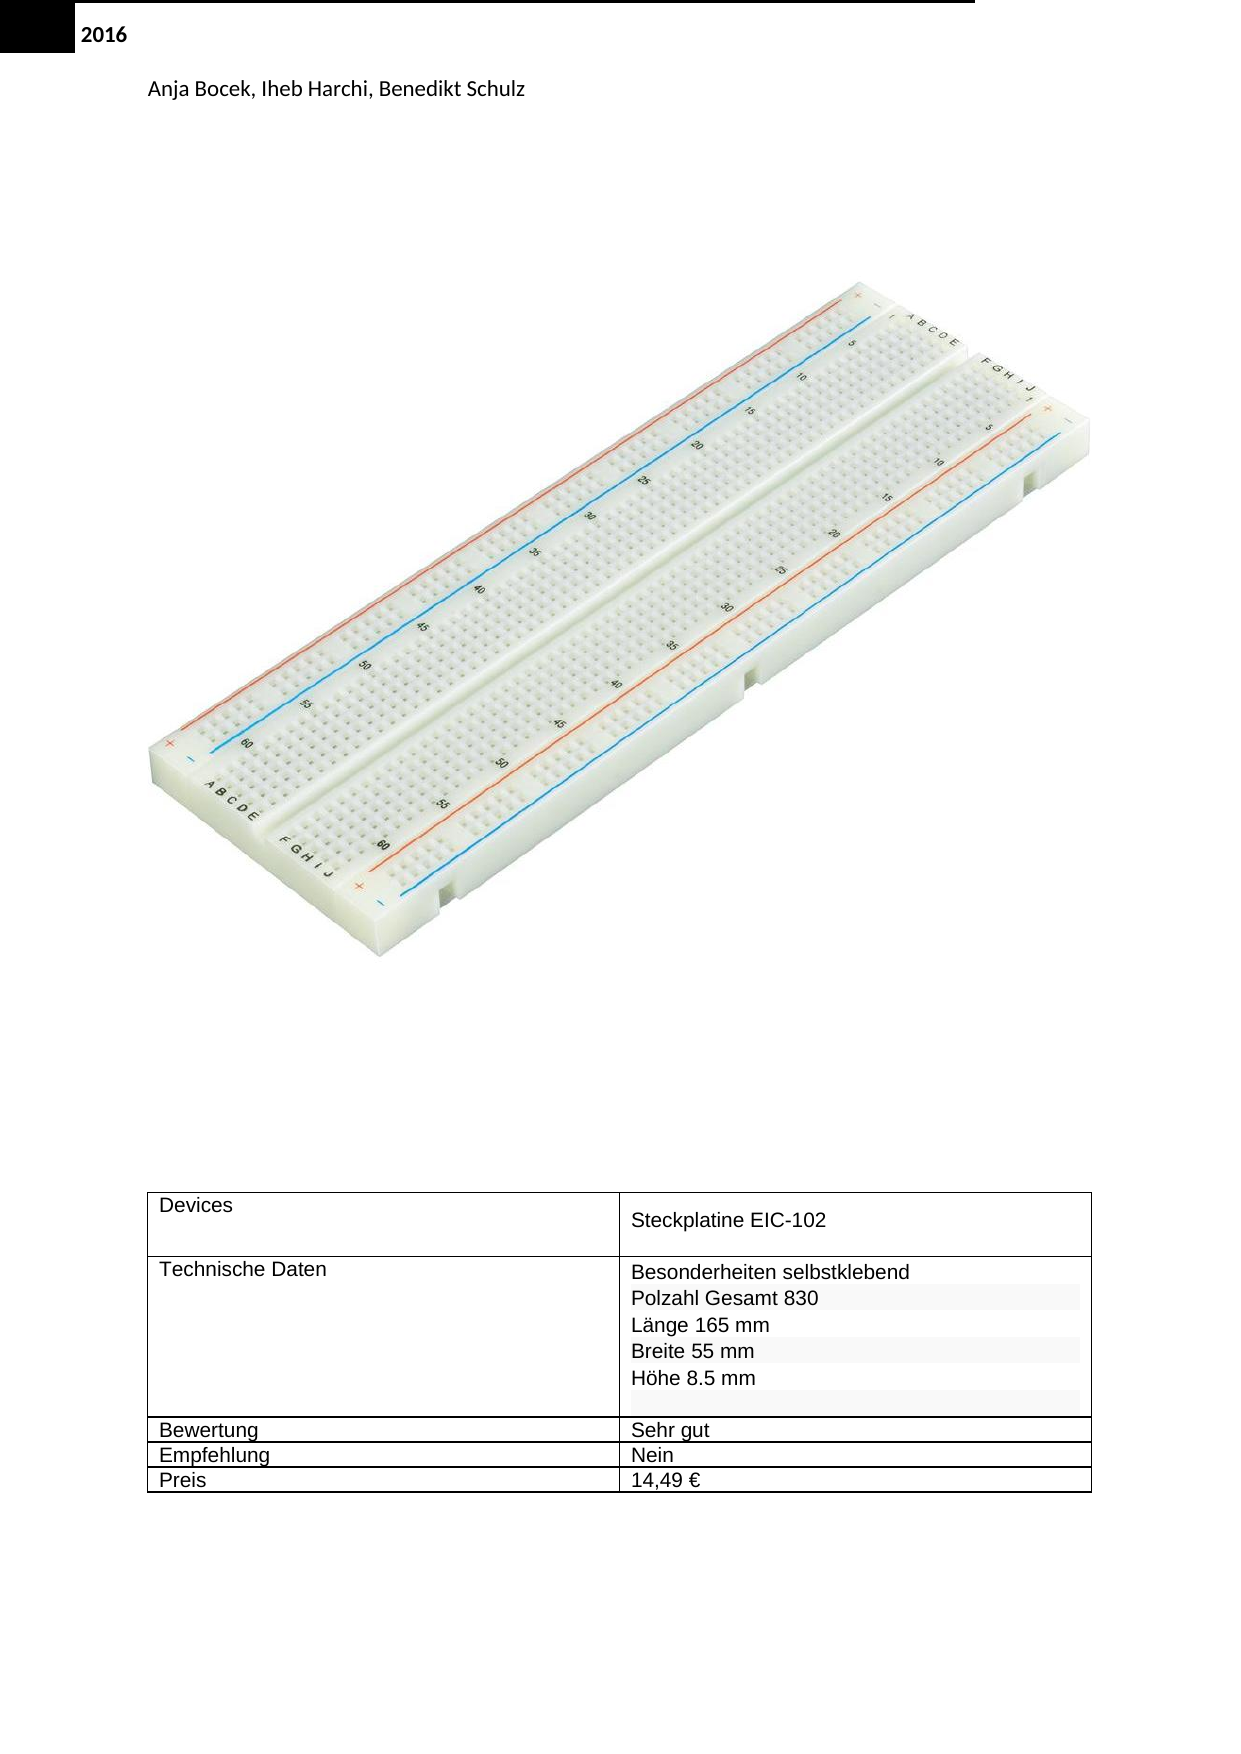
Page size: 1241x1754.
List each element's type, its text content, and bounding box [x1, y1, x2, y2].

table_cell Sehr gut [620, 1418, 1091, 1441]
table_cell Technische Daten [148, 1257, 619, 1416]
table_cell Empfehlung [148, 1443, 619, 1466]
table_cell Besonderheiten selbstklebend Polzahl Gesamt 830 Länge 165 mm Breite 55 mm Höhe 8.5 mm [1080, 1257, 1091, 1416]
table_cell Besonderheiten selbstklebend Polzahl Gesamt 830 Länge 165 mm Breite 55 mm Höhe 8.5 mm [620, 1257, 631, 1416]
table_cell Nein [620, 1443, 1091, 1466]
table_header Devices [148, 1193, 619, 1256]
table_cell Bewertung [148, 1418, 619, 1441]
table_cell Preis [148, 1468, 619, 1491]
table_cell 14,49 € [620, 1468, 1091, 1491]
table_header Steckplatine EIC-102 [620, 1193, 1091, 1256]
